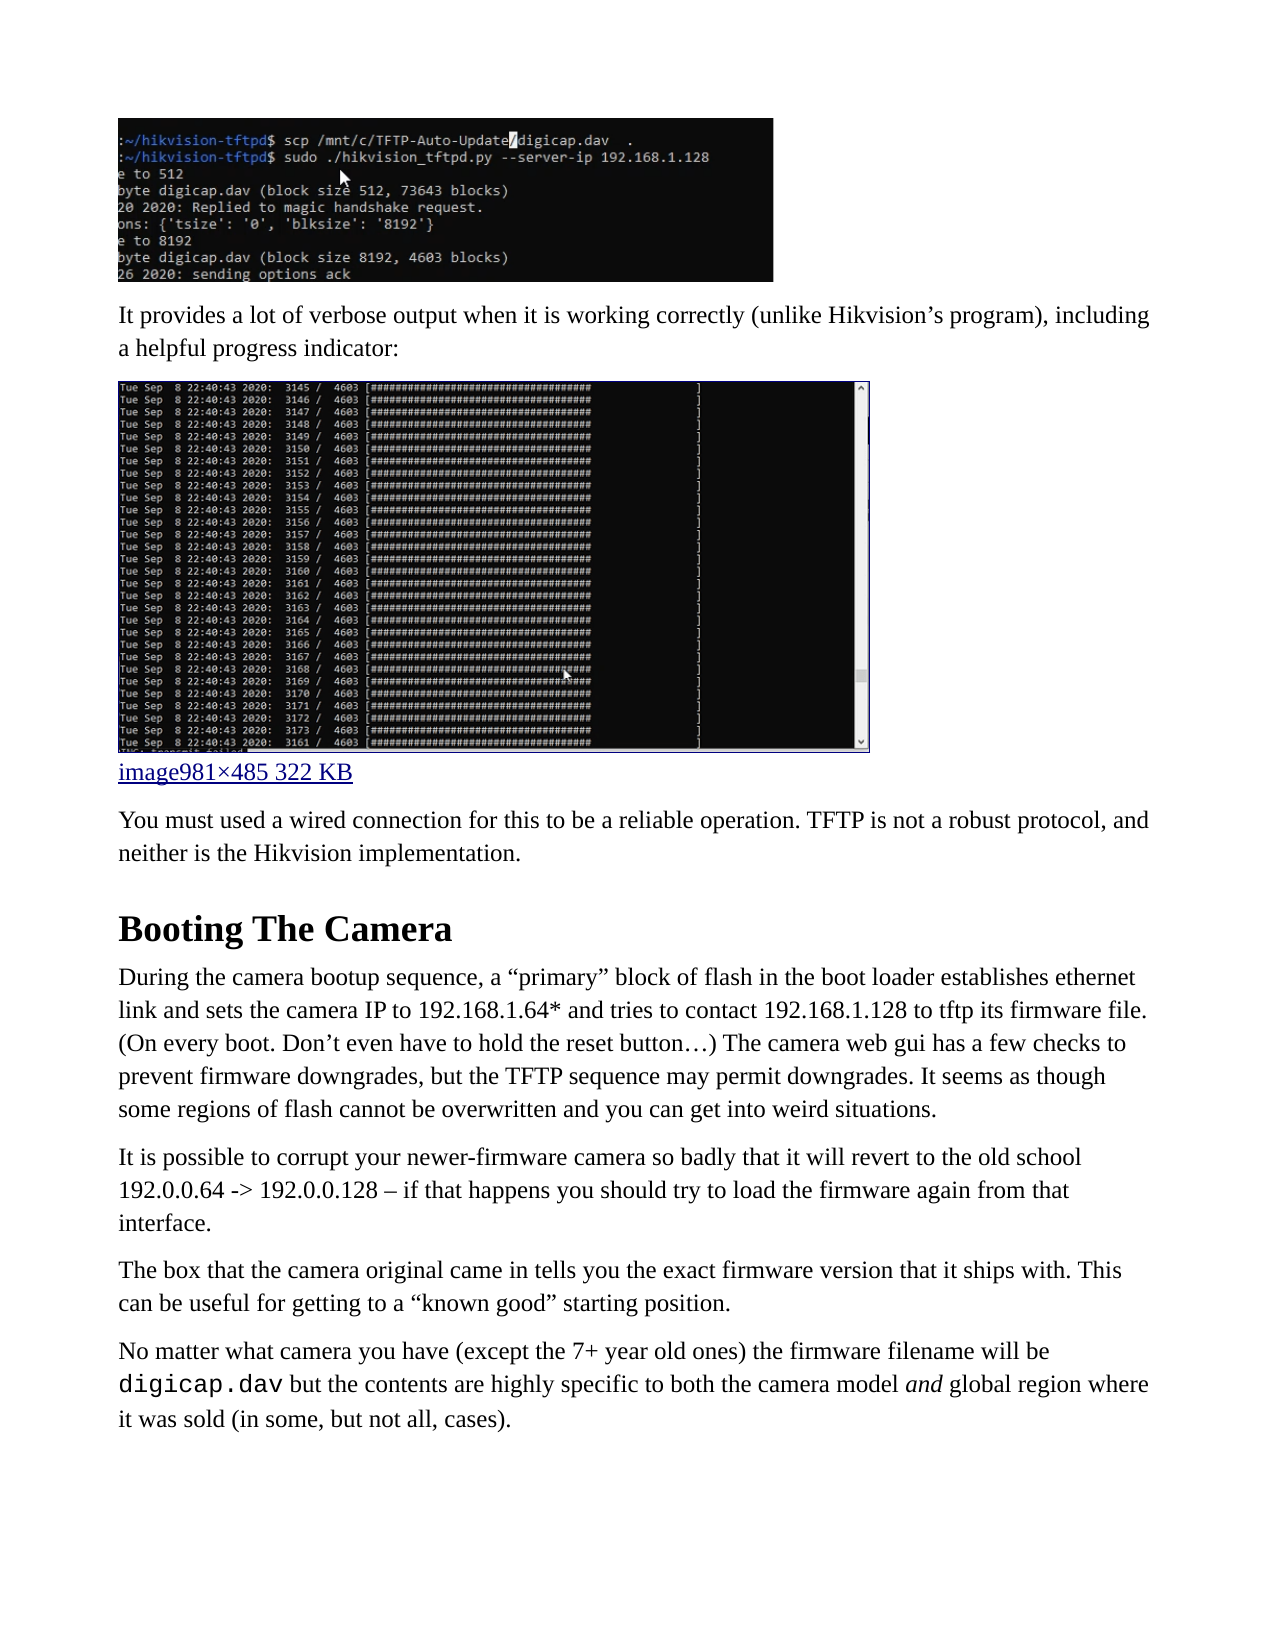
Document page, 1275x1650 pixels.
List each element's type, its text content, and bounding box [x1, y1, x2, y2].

text It is possible to corrupt your newer-firmware camera so badly that it will revert to the old school 192.0.0.64 -> 192.0.0.128 – if that happens you should try to load the firmware again from that interface. [118, 1142, 1157, 1236]
text image981×485 322 KB [118, 757, 1157, 786]
picture [118, 118, 774, 282]
picture [119, 382, 869, 752]
text No matter what camera you have (except the 7+ year old ones) the firmware filename will be digicap.dav but the contents are highly specific to both the camera model and global region where it was sold (in some, but not all, cases). [118, 1336, 1157, 1433]
text During the camera bootup sequence, a “primary” block of flash in the boot loader establishes ethernet link and sets the camera IP to 192.168.1.64* and tries to contact 192.168.1.128 to tftp its firmware file. (On every boot. Don’t even have to hold the reset button…) The camera web gui has a few checks to prevent firmware downgrades, but the TFTP sequence may permit downgrades. It seems as though some regions of flash cannot be overwritten and you can get into weird situations. [118, 962, 1157, 1123]
text You must used a wired connection for this to be a reliable operation. TFTP is not a robust protocol, and neither is the Hikvision implementation. [118, 805, 1157, 867]
text It provides a lot of verbose output when it is working correctly (unlike Hikvision’s program), including a helpful progress indicator: [118, 301, 1157, 362]
subtitle Booting The Camera [118, 906, 1157, 949]
text The box that the camera original came in tells you the exact firmware version that it ships with. This can be useful for getting to a “known good” starting position. [118, 1255, 1157, 1317]
